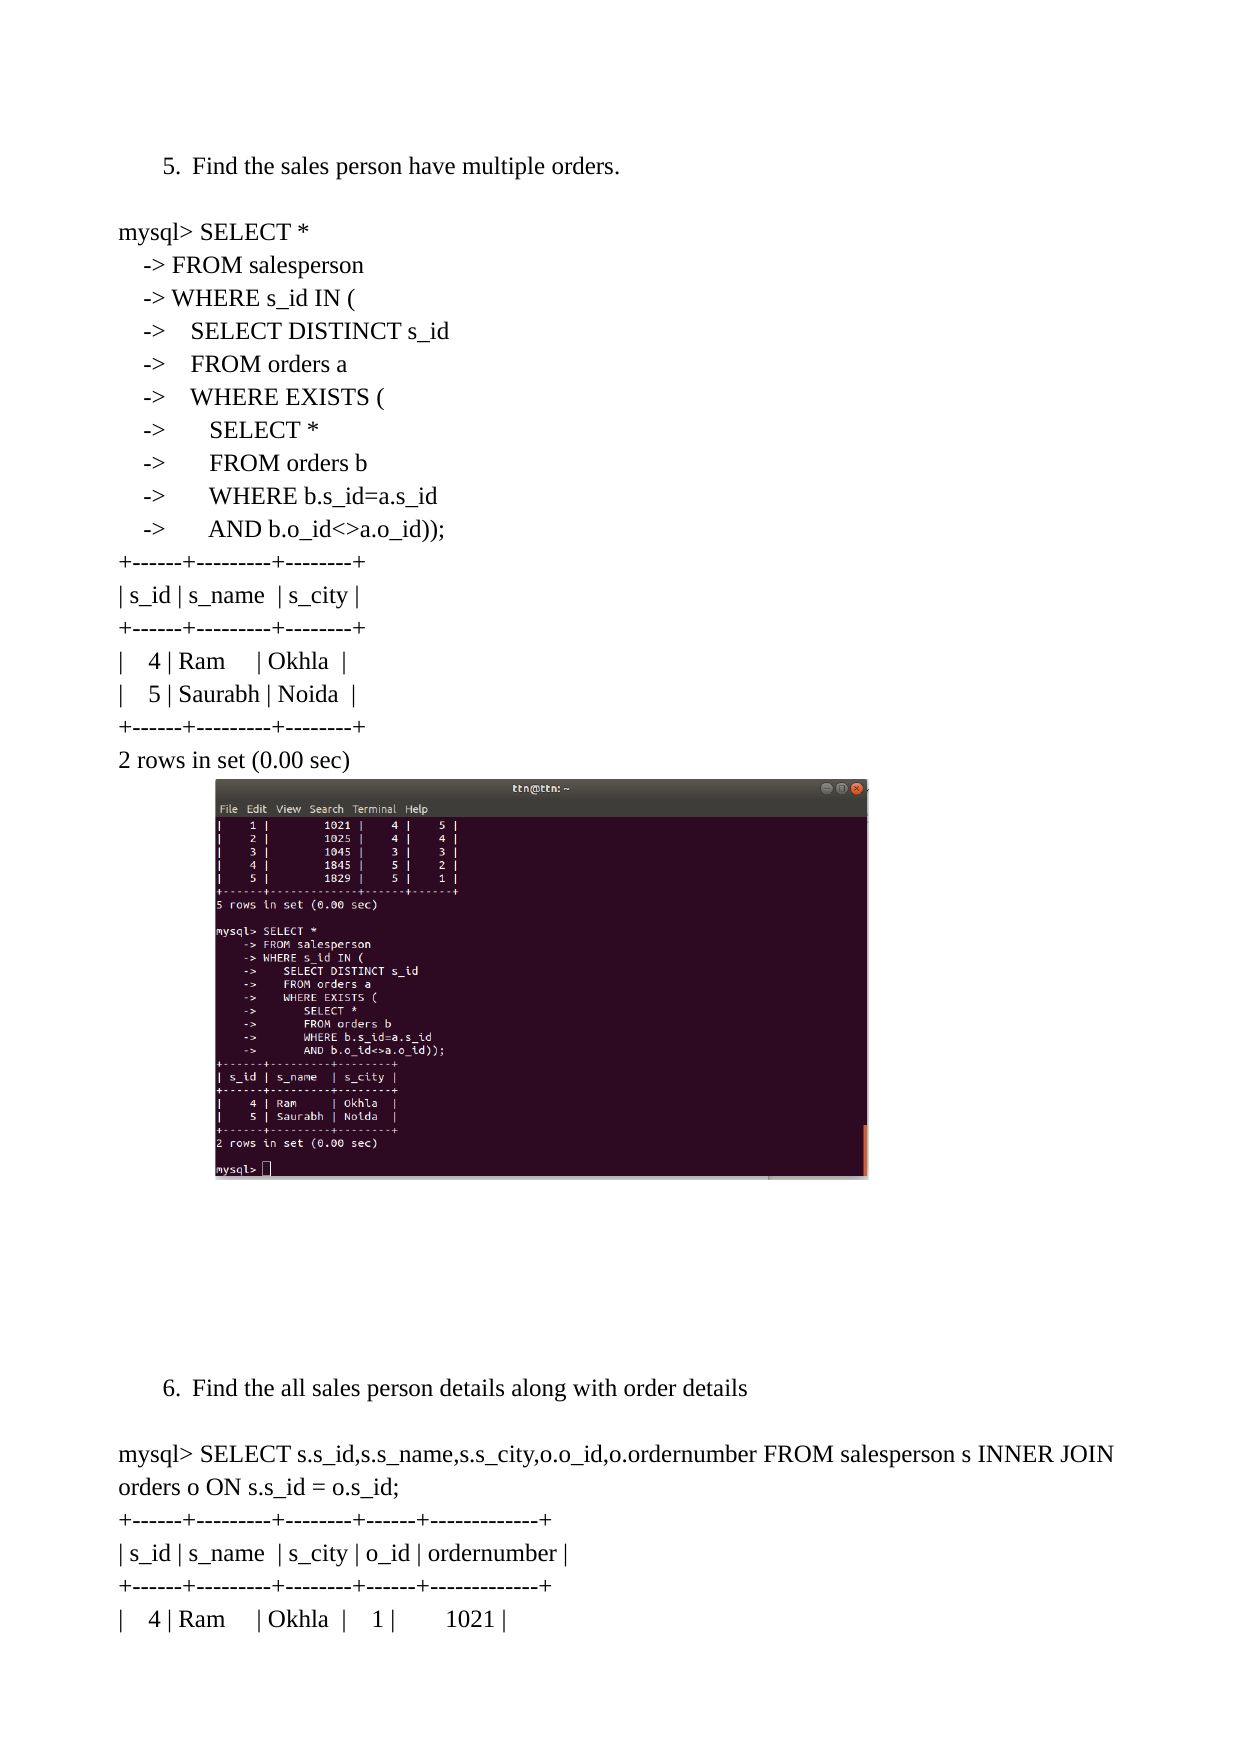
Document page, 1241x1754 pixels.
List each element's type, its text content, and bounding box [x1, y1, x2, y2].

text -> WHERE b.s_id=a.s_id [118, 481, 1122, 510]
text -> WHERE s_id IN ( [118, 283, 1122, 312]
picture [215, 779, 869, 1180]
text 2 rows in set (0.00 sec) [118, 746, 1122, 774]
text +------+---------+--------+------+-------------+ [118, 1571, 1122, 1600]
text -> SELECT * [118, 415, 1122, 444]
text | 5 | Saurabh | Noida | [118, 679, 1122, 708]
text | s_id | s_name | s_city | [118, 580, 1122, 609]
text | 4 | Ram | Okhla | 1 | 1021 | [118, 1604, 1122, 1633]
text mysql> SELECT * [118, 217, 1122, 246]
text +------+---------+--------+------+-------------+ [118, 1505, 1122, 1534]
list Find the all sales person details along with order details [162, 1373, 1122, 1402]
text +------+---------+--------+ [118, 712, 1122, 741]
text -> SELECT DISTINCT s_id [118, 316, 1122, 345]
text -> FROM orders a [118, 349, 1122, 378]
text | s_id | s_name | s_city | o_id | ordernumber | [118, 1538, 1122, 1567]
text -> FROM orders b [118, 448, 1122, 477]
list Find the sales person have multiple orders. [162, 151, 1122, 180]
text -> WHERE EXISTS ( [118, 382, 1122, 411]
text | 4 | Ram | Okhla | [118, 646, 1122, 675]
text +------+---------+--------+ [118, 547, 1122, 576]
text -> FROM salesperson [118, 250, 1122, 279]
text -> AND b.o_id<>a.o_id)); [118, 514, 1122, 543]
text +------+---------+--------+ [118, 613, 1122, 642]
text mysql> SELECT s.s_id,s.s_name,s.s_city,o.o_id,o.ordernumber FROM salesperson s INNER JOIN orders o ON s.s_id = o.s_id; [118, 1439, 1122, 1501]
